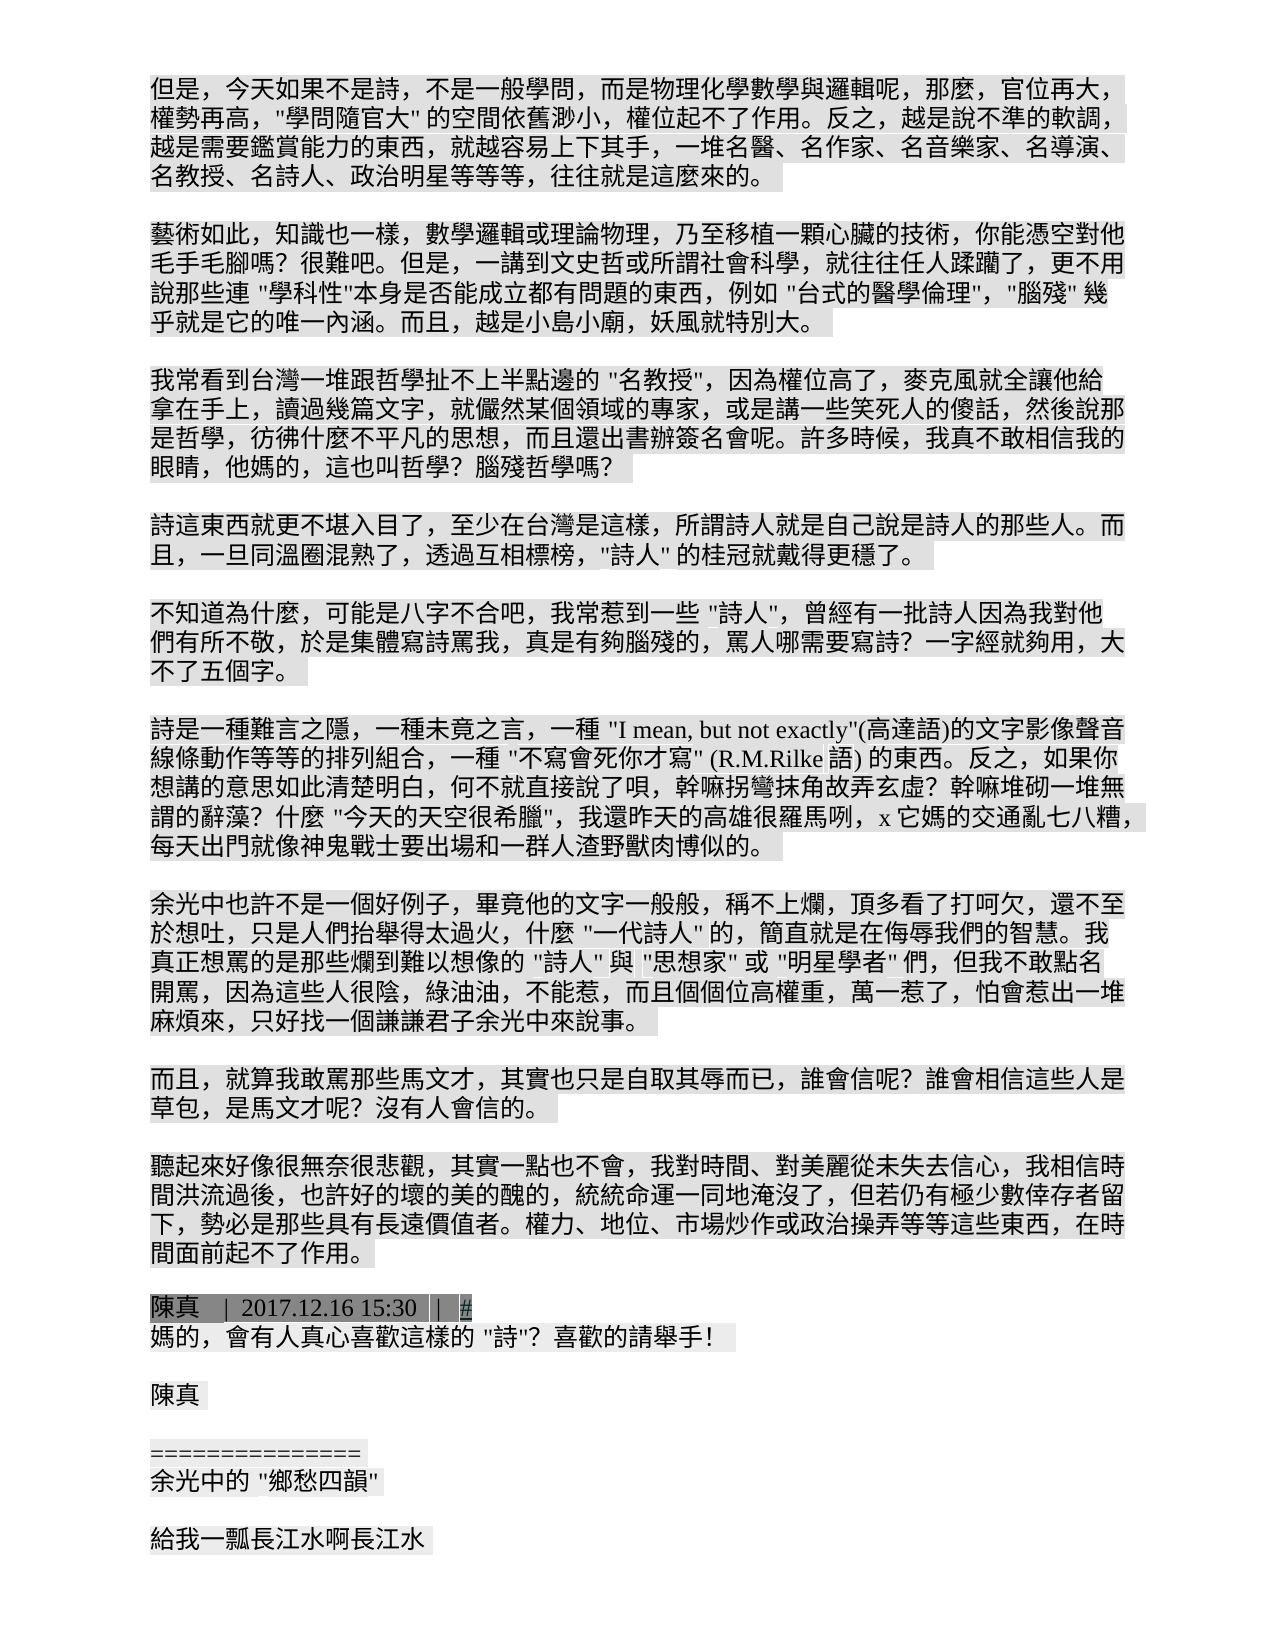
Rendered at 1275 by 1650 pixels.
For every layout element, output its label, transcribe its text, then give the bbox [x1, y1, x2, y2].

text 陳真 | 2017.12.16 15:30 | # [150, 1293, 1125, 1323]
text 媽的，會有人真心喜歡這樣的 "詩"？喜歡的請舉手！ 陳真 =============== 余光中的 "鄉愁四韻" 給我一瓢長江水啊長江水 [150, 1323, 1125, 1555]
text 吾友柏楊先生常說："官大錶準"，官大了，豈止學問大，連錶都比誰還準，甚至連屁都是香的，誰敢說不香呢？國王穿新衣，明明露鳥，誰敢說他沒穿衣服呢？ 但是，今天如果不是詩，不是一般學問，而是物理化學數學與邏輯呢，那麼，官位再大，權勢再高，"學問隨官大" 的空間依舊渺小，權位起不了作用。反之，越是說不準的軟調，越是需要鑑賞能力的東西，就越容易上下其手，一堆名醫、名作家、名音樂家、名導演、名教授、名詩人、政治明星等等等，往往就是這麼來的。 藝術如此，知識也一樣，數學邏輯或理論物理，乃至移植一顆心臟的技術，你能憑空對他毛手毛腳嗎？很難吧。但是，一講到文史哲或所謂社會科學，就往往任人蹂躪了，更不用說那些連 "學科性"本身是否能成立都有問題的東西，例如 "台式的醫學倫理"，"腦殘" 幾乎就是它的唯一內涵。而且，越是小島小廟，妖風就特別大。 我常看到台灣一堆跟哲學扯不上半點邊的 "名教授"，因為權位高了，麥克風就全讓他給拿在手上，讀過幾篇文字，就儼然某個領域的專家，或是講一些笑死人的傻話，然後說那是哲學，彷彿什麼不平凡的思想，而且還出書辦簽名會呢。許多時候，我真不敢相信我的眼睛，他媽的，這也叫哲學？腦殘哲學嗎？ 詩這東西就更不堪入目了，至少在台灣是這樣，所謂詩人就是自己說是詩人的那些人。而且，一旦同溫圈混熟了，透過互相標榜，"詩人" 的桂冠就戴得更穩了。 不知道為什麼，可能是八字不合吧，我常惹到一些 "詩人"，曾經有一批詩人因為我對他們有所不敬，於是集體寫詩罵我，真是有夠腦殘的，罵人哪需要寫詩？一字經就夠用，大不了五個字。 詩是一種難言之隱，一種未竟之言，一種 "I mean, but not exactly"(高達語)的文字影像聲音線條動作等等的排列組合，一種 "不寫會死你才寫" (R.M.Rilke語) 的東西。反之，如果你想講的意思如此清楚明白，何不就直接說了唄，幹嘛拐彎抹角故弄玄虛？幹嘛堆砌一堆無謂的辭藻？什麼 "今天的天空很希臘"，我還昨天的高雄很羅馬咧，x它媽的交通亂七八糟，每天出門就像神鬼戰士要出場和一群人渣野獸肉博似的。 余光中也許不是一個好例子，畢竟他的文字一般般，稱不上爛，頂多看了打呵欠，還不至於想吐，只是人們抬舉得太過火，什麼 "一代詩人" 的，簡直就是在侮辱我們的智慧。我真正想罵的是那些爛到難以想像的 "詩人" 與 "思想家" 或 "明星學者" 們，但我不敢點名開罵，因為這些人很陰，綠油油，不能惹，而且個個位高權重，萬一惹了，怕會惹出一堆麻煩來，只好找一個謙謙君子余光中來說事。 而且，就算我敢罵那些馬文才，其實也只是自取其辱而已，誰會信呢？誰會相信這些人是草包，是馬文才呢？沒有人會信的。 聽起來好像很無奈很悲觀，其實一點也不會，我對時間、對美麗從未失去信心，我相信時間洪流過後，也許好的壞的美的醜的，統統命運一同地淹沒了，但若仍有極少數倖存者留下，勢必是那些具有長遠價值者。權力、地位、市場炒作或政治操弄等等這些東西，在時間面前起不了作用。 [150, 75, 1125, 1268]
